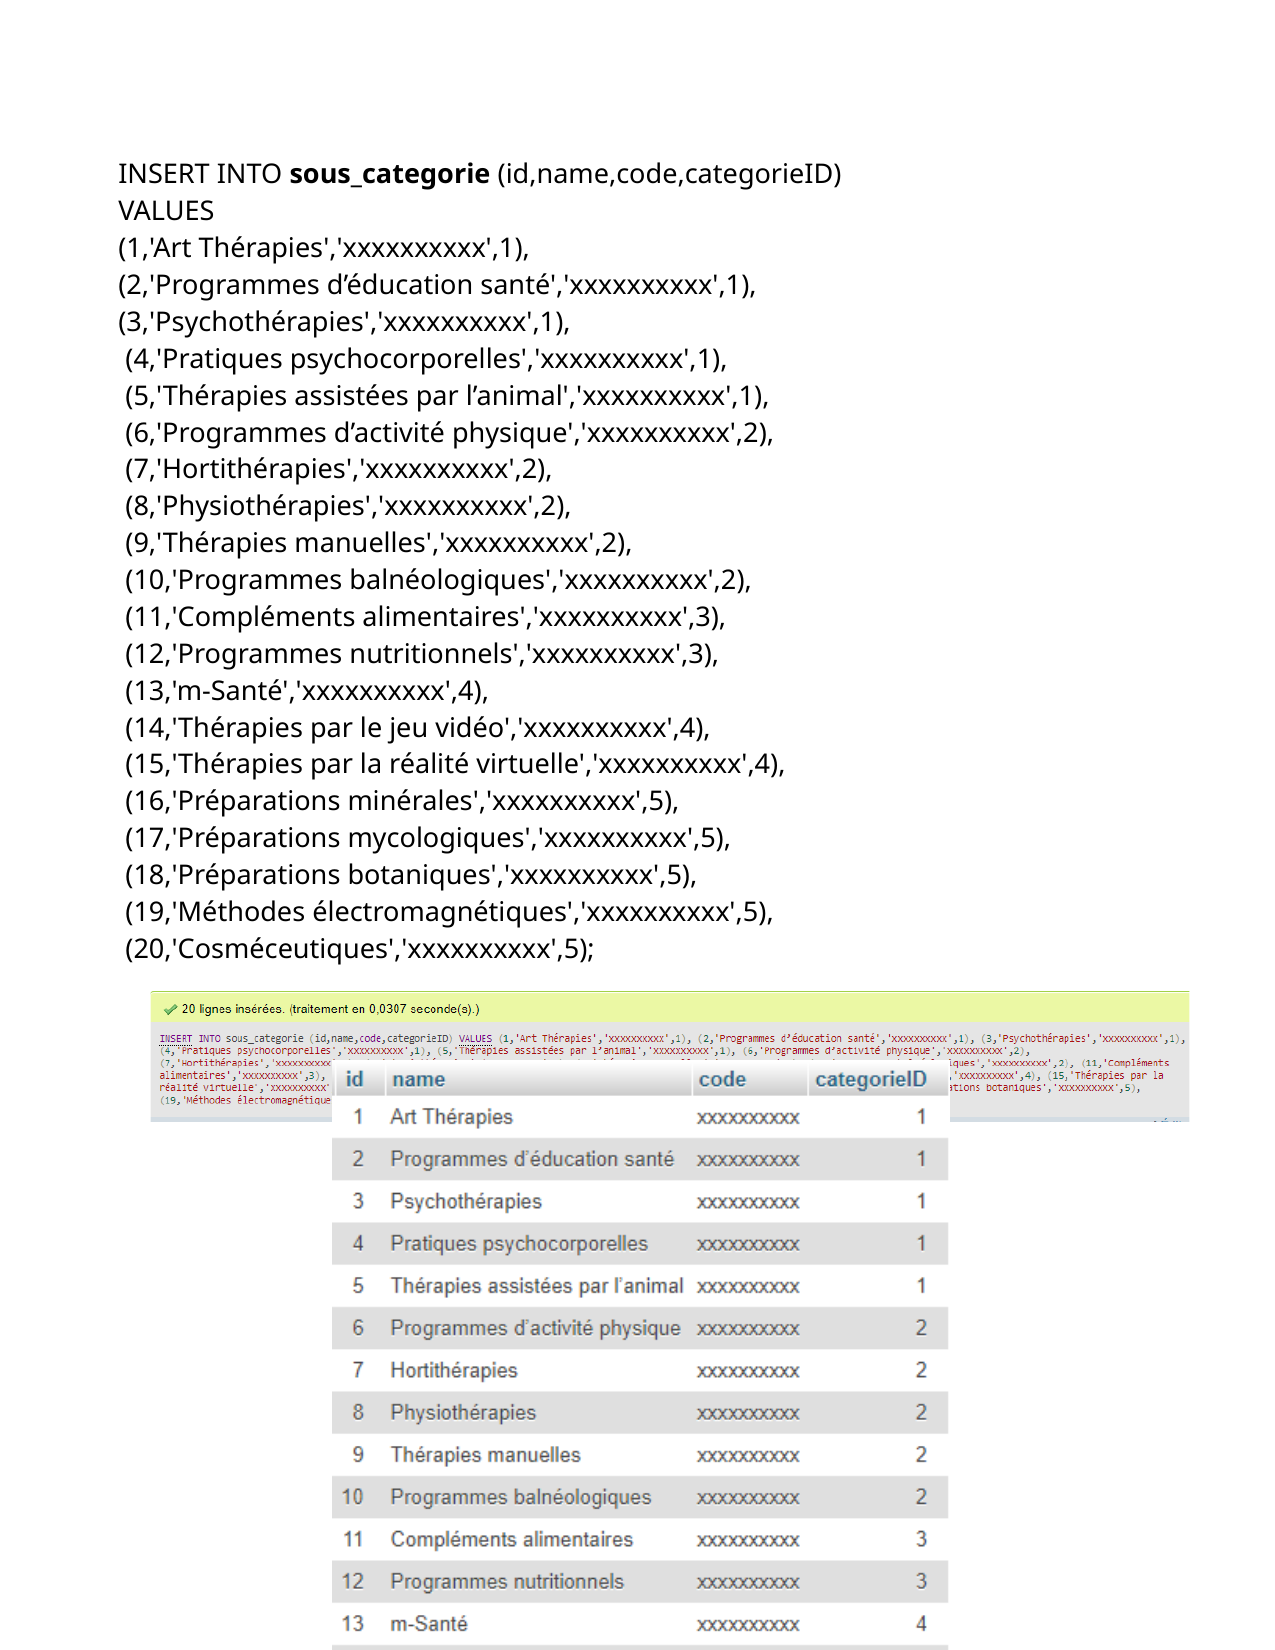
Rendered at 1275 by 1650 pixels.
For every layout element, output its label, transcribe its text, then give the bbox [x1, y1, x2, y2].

text (6,'Programmes d’activité physique','xxxxxxxxxx',2), [118, 413, 1157, 450]
text (13,'m-Santé','xxxxxxxxxx',4), [118, 671, 1157, 708]
text VALUES [118, 192, 1157, 229]
text (7,'Hortithérapies','xxxxxxxxxx',2), [118, 450, 1157, 487]
text (2,'Programmes d’éducation santé','xxxxxxxxxx',1), [118, 266, 1157, 302]
text (5,'Thérapies assistées par l’animal','xxxxxxxxxx',1), [118, 376, 1157, 413]
text (20,'Cosméceutiques','xxxxxxxxxx',5); [118, 929, 1157, 966]
text (14,'Thérapies par le jeu vidéo','xxxxxxxxxx',4), [118, 708, 1157, 745]
text (4,'Pratiques psychocorporelles','xxxxxxxxxx',1), [118, 339, 1157, 376]
picture [150, 991, 1190, 1650]
text (18,'Préparations botaniques','xxxxxxxxxx',5), [118, 856, 1157, 892]
text (12,'Programmes nutritionnels','xxxxxxxxxx',3), [118, 634, 1157, 671]
text (10,'Programmes balnéologiques','xxxxxxxxxx',2), [118, 561, 1157, 597]
text (17,'Préparations mycologiques','xxxxxxxxxx',5), [118, 819, 1157, 856]
text (11,'Compléments alimentaires','xxxxxxxxxx',3), [118, 597, 1157, 634]
text (15,'Thérapies par la réalité virtuelle','xxxxxxxxxx',4), [118, 745, 1157, 782]
text INSERT INTO sous_categorie (id,name,code,categorieID) [118, 155, 1157, 192]
text (1,'Art Thérapies','xxxxxxxxxx',1), [118, 229, 1157, 266]
text (16,'Préparations minérales','xxxxxxxxxx',5), [118, 782, 1157, 819]
text (3,'Psychothérapies','xxxxxxxxxx',1), [118, 302, 1157, 339]
text (8,'Physiothérapies','xxxxxxxxxx',2), [118, 487, 1157, 524]
text (19,'Méthodes électromagnétiques','xxxxxxxxxx',5), [118, 892, 1157, 929]
text (9,'Thérapies manuelles','xxxxxxxxxx',2), [118, 524, 1157, 561]
